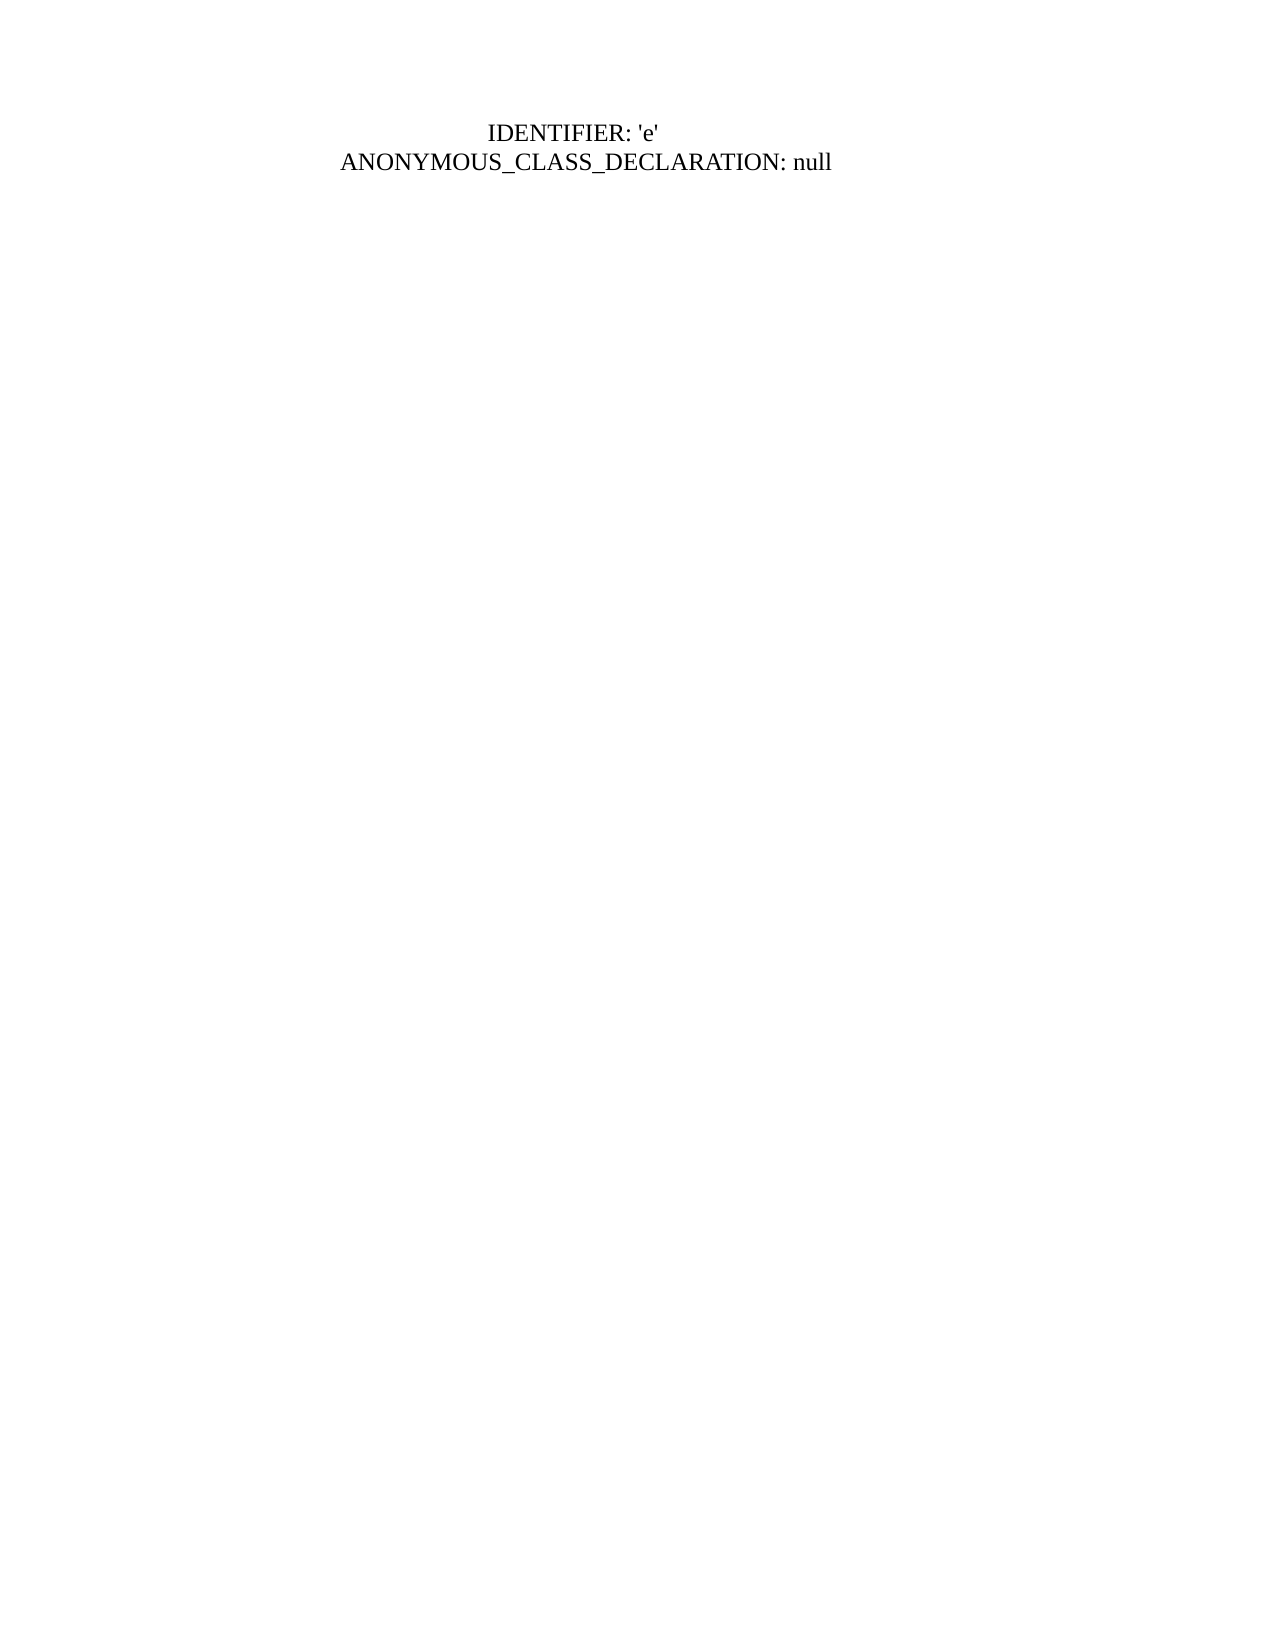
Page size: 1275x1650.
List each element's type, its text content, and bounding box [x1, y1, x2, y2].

text ANONYMOUS_CLASS_DECLARATION: null [118, 147, 1157, 176]
text IDENTIFIER: 'e' [118, 118, 1157, 147]
